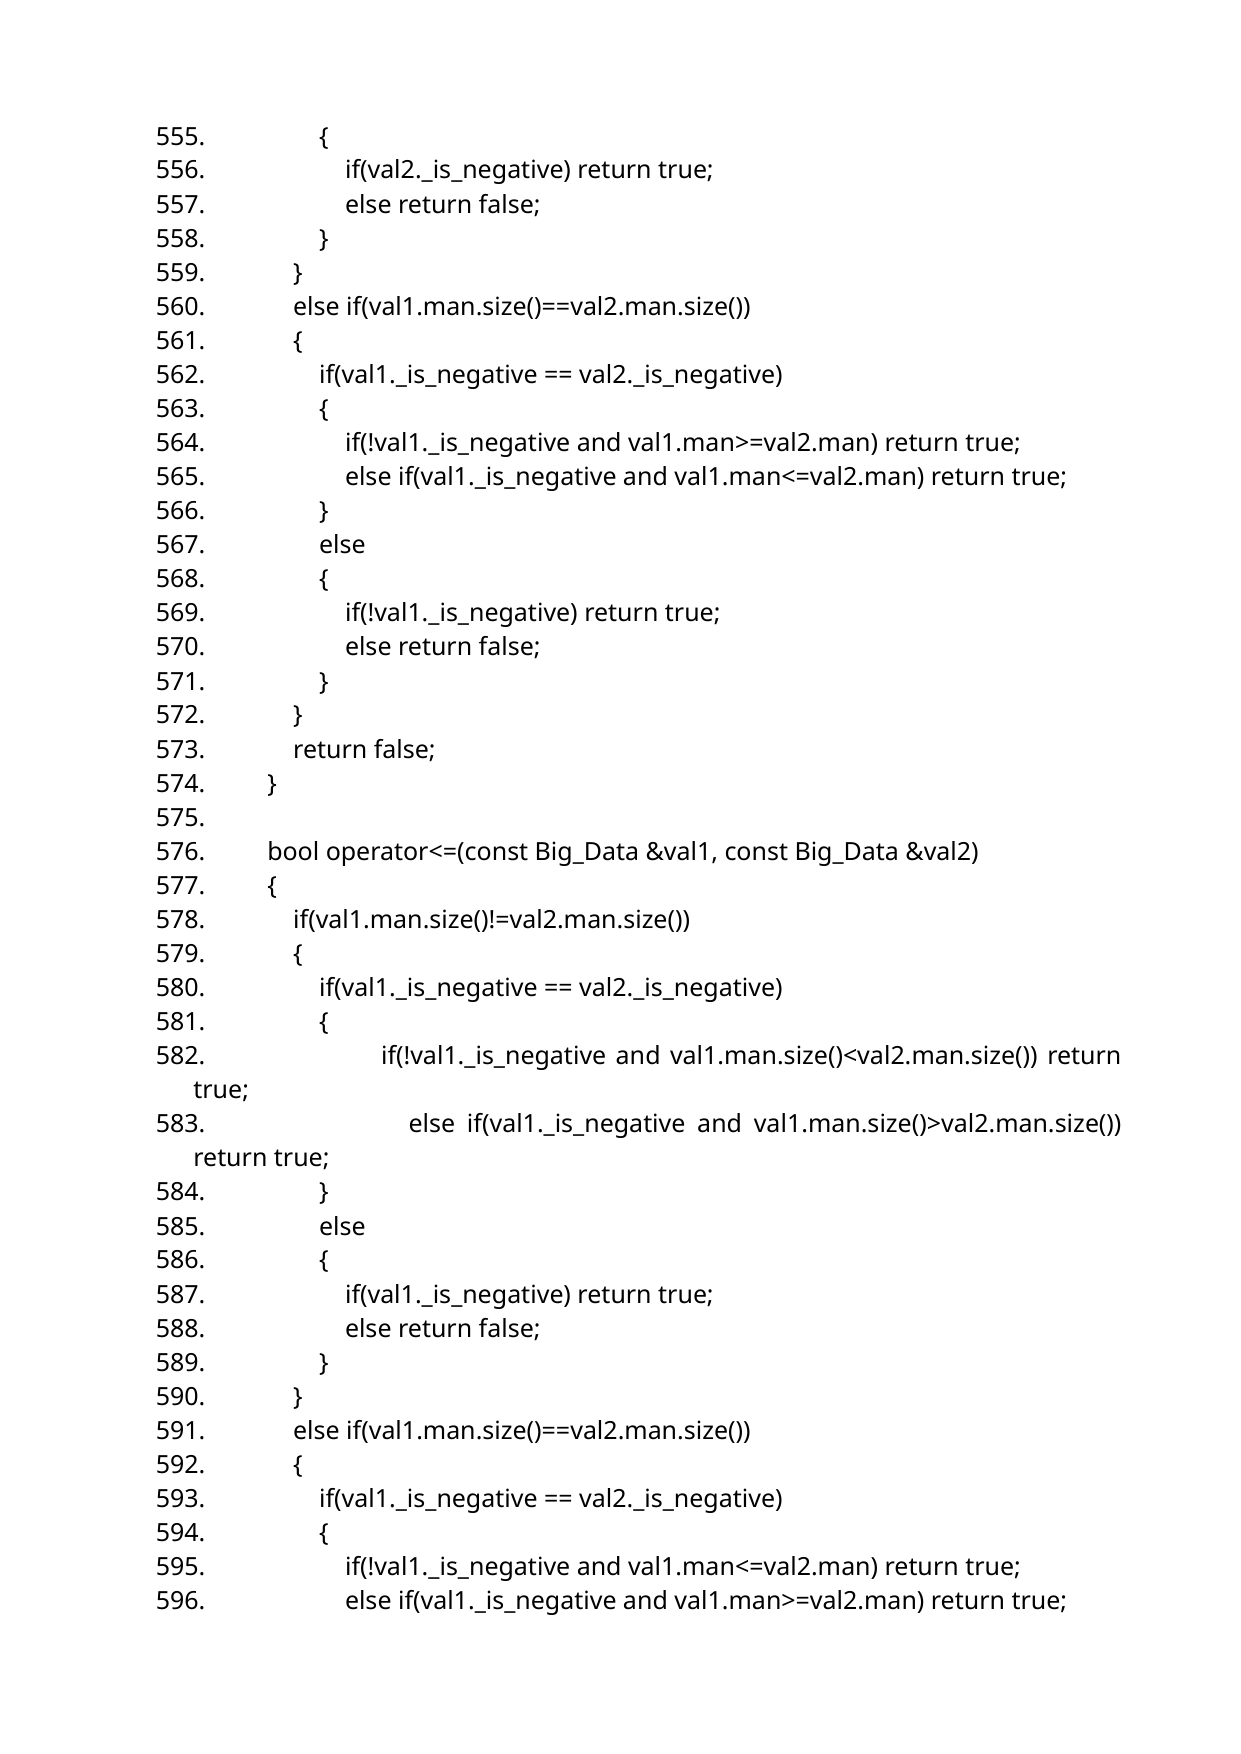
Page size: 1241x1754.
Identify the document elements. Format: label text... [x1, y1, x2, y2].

list else if(val1._is_negative and val1.man>=val2.man) return true; [156, 1583, 1122, 1617]
list { [156, 322, 1122, 357]
list } [156, 254, 1122, 288]
list { [156, 118, 1122, 152]
list { [156, 1242, 1122, 1276]
list } [156, 1378, 1122, 1412]
list } [156, 663, 1122, 697]
list { [156, 561, 1122, 595]
list } [156, 765, 1122, 799]
list bool operator<=(const Big_Data &val1, const Big_Data &val2) [156, 833, 1122, 867]
list if(val1._is_negative == val2._is_negative) [156, 357, 1122, 391]
list if(val1._is_negative) return true; [156, 1276, 1122, 1310]
list { [156, 1004, 1122, 1038]
list else if(val1._is_negative and val1.man.size()>val2.man.size()) return true; [156, 1106, 1122, 1174]
list } [156, 1174, 1122, 1208]
list if(!val1._is_negative) return true; [156, 595, 1122, 629]
list else if(val1.man.size()==val2.man.size()) [156, 1412, 1122, 1447]
list { [156, 1515, 1122, 1549]
list } [156, 697, 1122, 731]
list { [156, 867, 1122, 902]
list { [156, 936, 1122, 970]
list if(!val1._is_negative and val1.man<=val2.man) return true; [156, 1549, 1122, 1583]
list return false; [156, 731, 1122, 765]
list if(!val1._is_negative and val1.man>=val2.man) return true; [156, 425, 1122, 459]
list if(!val1._is_negative and val1.man.size()<val2.man.size()) return true; [156, 1038, 1122, 1106]
list if(val2._is_negative) return true; [156, 152, 1122, 186]
list else [156, 1208, 1122, 1242]
list { [156, 391, 1122, 425]
list if(val1._is_negative == val2._is_negative) [156, 1481, 1122, 1515]
list } [156, 220, 1122, 254]
list } [156, 1344, 1122, 1378]
list else [156, 527, 1122, 561]
list if(val1._is_negative == val2._is_negative) [156, 970, 1122, 1004]
list else return false; [156, 186, 1122, 220]
list if(val1.man.size()!=val2.man.size()) [156, 902, 1122, 936]
list else return false; [156, 629, 1122, 663]
list else return false; [156, 1310, 1122, 1344]
list { [156, 1447, 1122, 1481]
list } [156, 493, 1122, 527]
list else if(val1._is_negative and val1.man<=val2.man) return true; [156, 459, 1122, 493]
list else if(val1.man.size()==val2.man.size()) [156, 288, 1122, 322]
